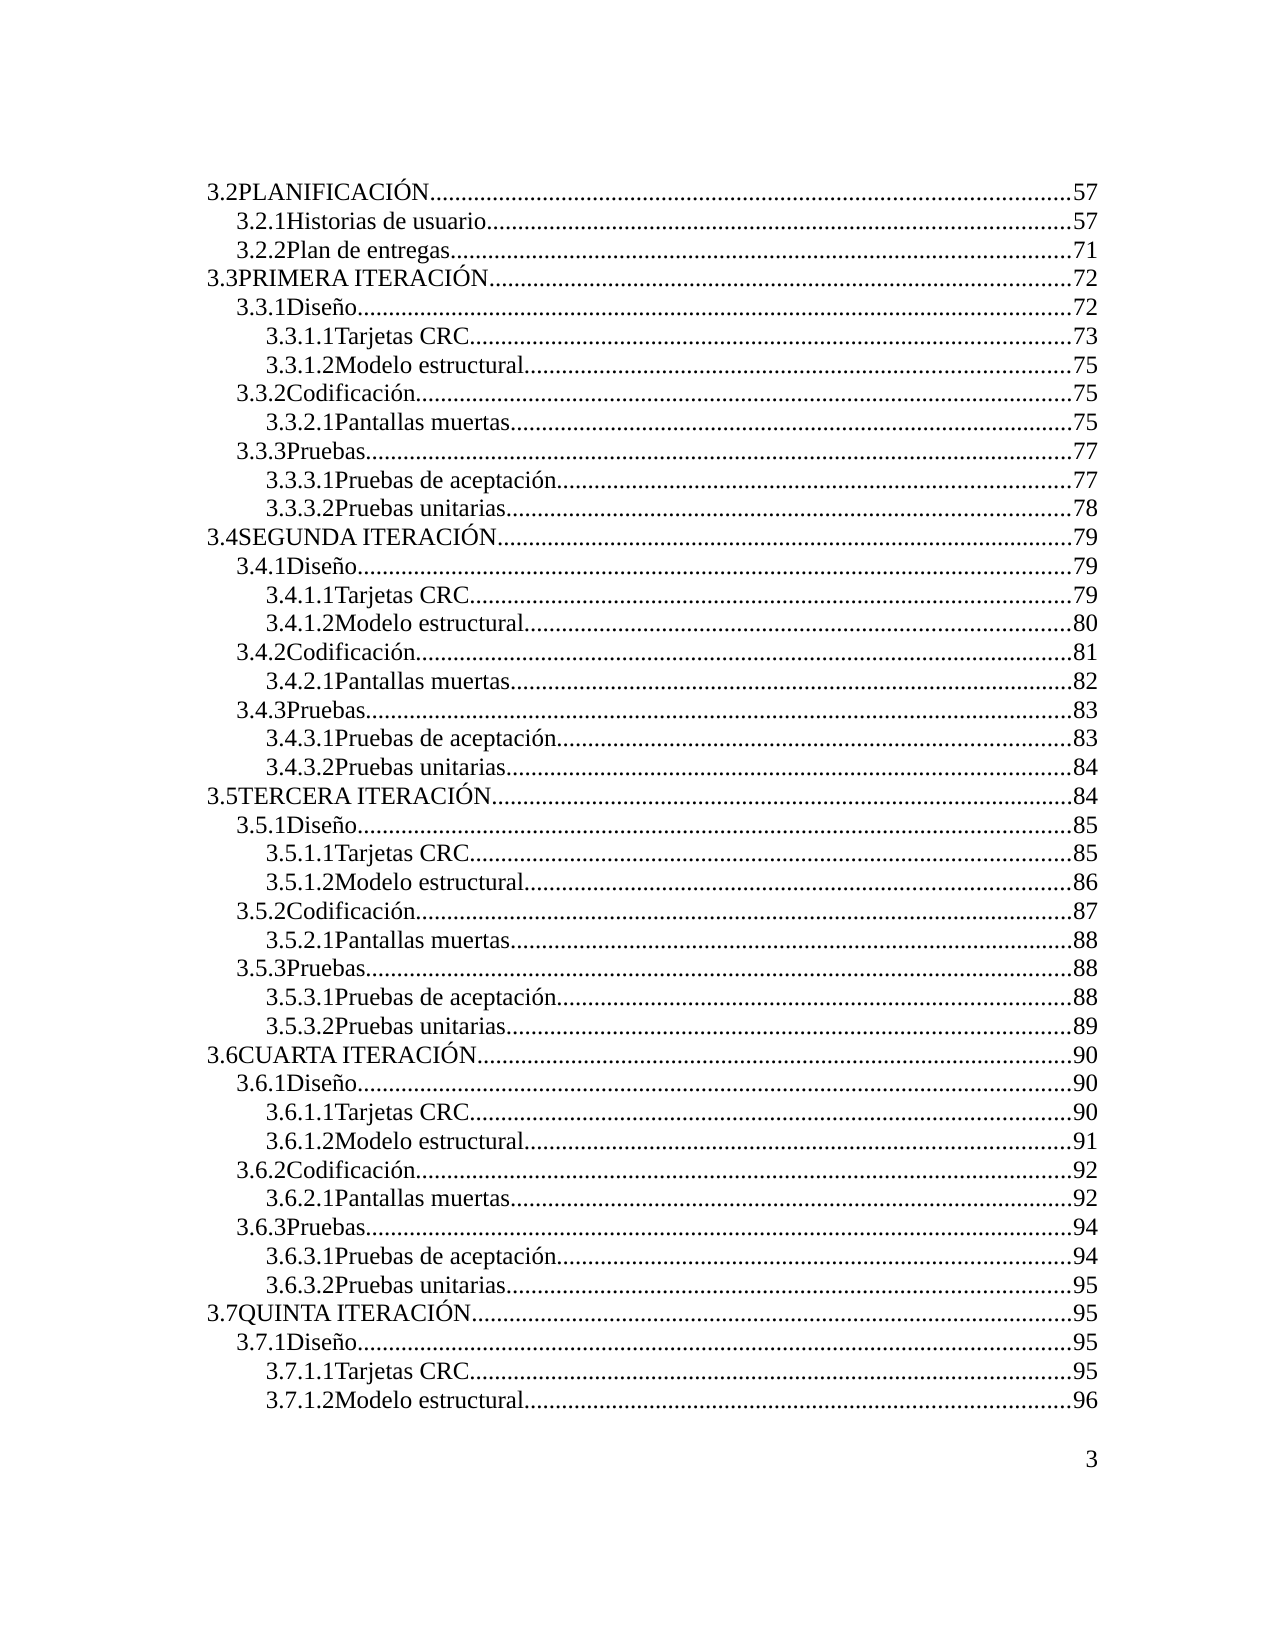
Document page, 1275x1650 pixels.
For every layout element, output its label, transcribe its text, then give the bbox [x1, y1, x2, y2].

text 3.2PLANIFICACIÓN 57 [207, 177, 1098, 206]
text 3.4.2.1Pantallas muertas 82 [266, 666, 1098, 695]
text 3.4.3Pruebas 83 [236, 695, 1098, 723]
text 3.6.1.2Modelo estructural 91 [266, 1126, 1098, 1155]
text 3.4.2Codificación 81 [236, 637, 1098, 666]
text 3.4.3.2Pruebas unitarias 84 [266, 752, 1098, 781]
text 3.6.3.1Pruebas de aceptación 94 [266, 1241, 1098, 1270]
text 3.3.3.1Pruebas de aceptación 77 [266, 465, 1098, 493]
text 3.5TERCERA ITERACIÓN 84 [207, 781, 1098, 810]
text 3.5.3.2Pruebas unitarias 89 [266, 1011, 1098, 1040]
text 3.4.3.1Pruebas de aceptación 83 [266, 723, 1098, 752]
text 3.3PRIMERA ITERACIÓN 72 [207, 263, 1098, 292]
text 3.5.1.2Modelo estructural 86 [266, 867, 1098, 896]
text 3.5.1Diseño 85 [236, 810, 1098, 838]
text 3.3.1.2Modelo estructural 75 [266, 350, 1098, 378]
text 3.5.1.1Tarjetas CRC 85 [266, 838, 1098, 867]
text 3.6.2.1Pantallas muertas 92 [266, 1183, 1098, 1212]
text 3.3.3Pruebas 77 [236, 436, 1098, 465]
text 3.3.2Codificación 75 [236, 378, 1098, 407]
text 3.6CUARTA ITERACIÓN 90 [207, 1040, 1098, 1068]
text 3.2.2Plan de entregas 71 [236, 235, 1098, 263]
text 3.7.1.2Modelo estructural 96 [266, 1385, 1098, 1413]
text 3.6.2Codificación 92 [236, 1155, 1098, 1183]
text 3.4.1.1Tarjetas CRC 79 [266, 580, 1098, 608]
text 3.7.1.1Tarjetas CRC 95 [266, 1356, 1098, 1385]
text 3.3.3.2Pruebas unitarias 78 [266, 493, 1098, 522]
text 3.3.2.1Pantallas muertas 75 [266, 407, 1098, 436]
text 3.4.1.2Modelo estructural 80 [266, 608, 1098, 637]
text 3.5.2.1Pantallas muertas 88 [266, 925, 1098, 953]
text 3.7QUINTA ITERACIÓN 95 [207, 1298, 1098, 1327]
text 3.4SEGUNDA ITERACIÓN 79 [207, 522, 1098, 551]
text 3.7.1Diseño 95 [236, 1327, 1098, 1356]
text 3.2.1Historias de usuario 57 [236, 206, 1098, 235]
text 3.6.3.2Pruebas unitarias 95 [266, 1270, 1098, 1298]
text 3.5.2Codificación 87 [236, 896, 1098, 925]
text 3.4.1Diseño 79 [236, 551, 1098, 580]
text 3.3.1.1Tarjetas CRC 73 [266, 321, 1098, 350]
text 3.3.1Diseño 72 [236, 292, 1098, 321]
text 3.6.1.1Tarjetas CRC 90 [266, 1097, 1098, 1126]
text 3.5.3.1Pruebas de aceptación 88 [266, 982, 1098, 1011]
text 3.6.3Pruebas 94 [236, 1212, 1098, 1241]
text 3.6.1Diseño 90 [236, 1068, 1098, 1097]
text 3.5.3Pruebas 88 [236, 953, 1098, 982]
